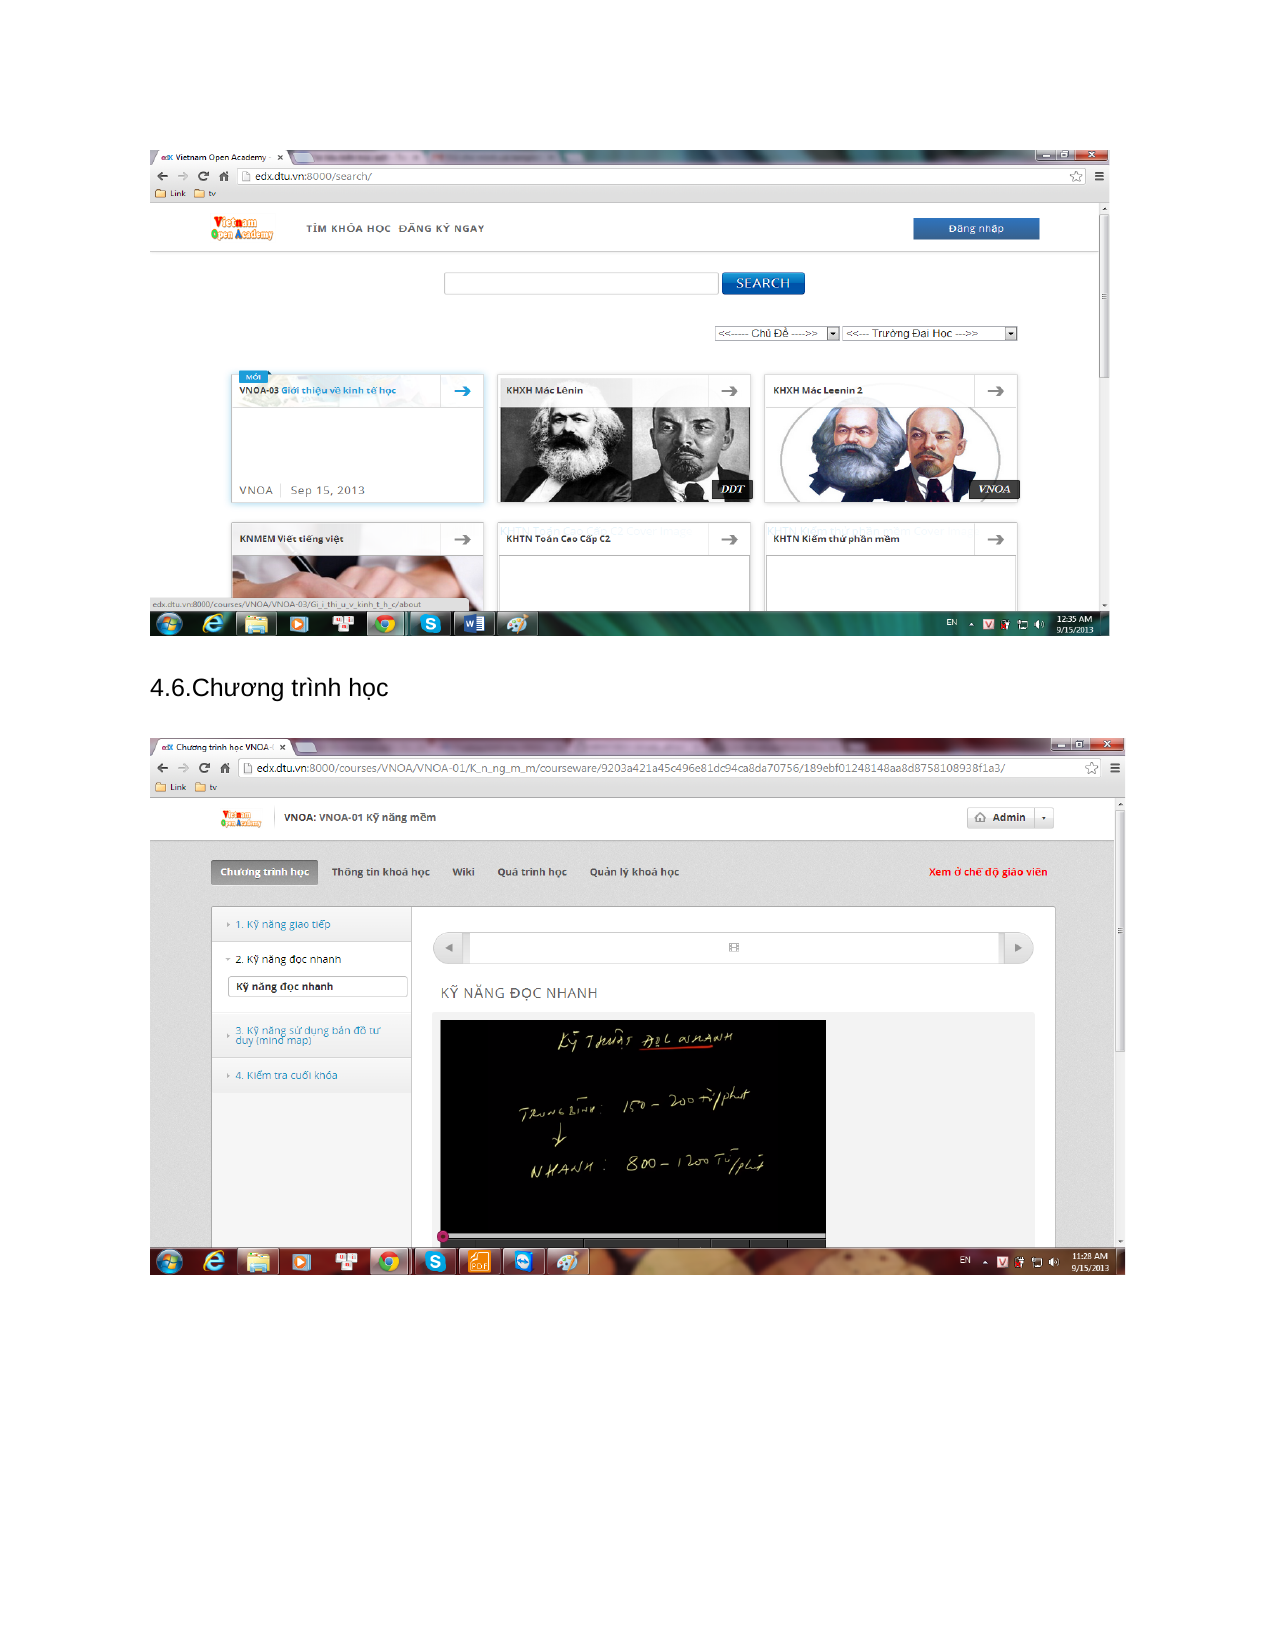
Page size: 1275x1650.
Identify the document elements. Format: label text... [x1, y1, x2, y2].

text 4.6.Chương trình học [150, 673, 1125, 702]
